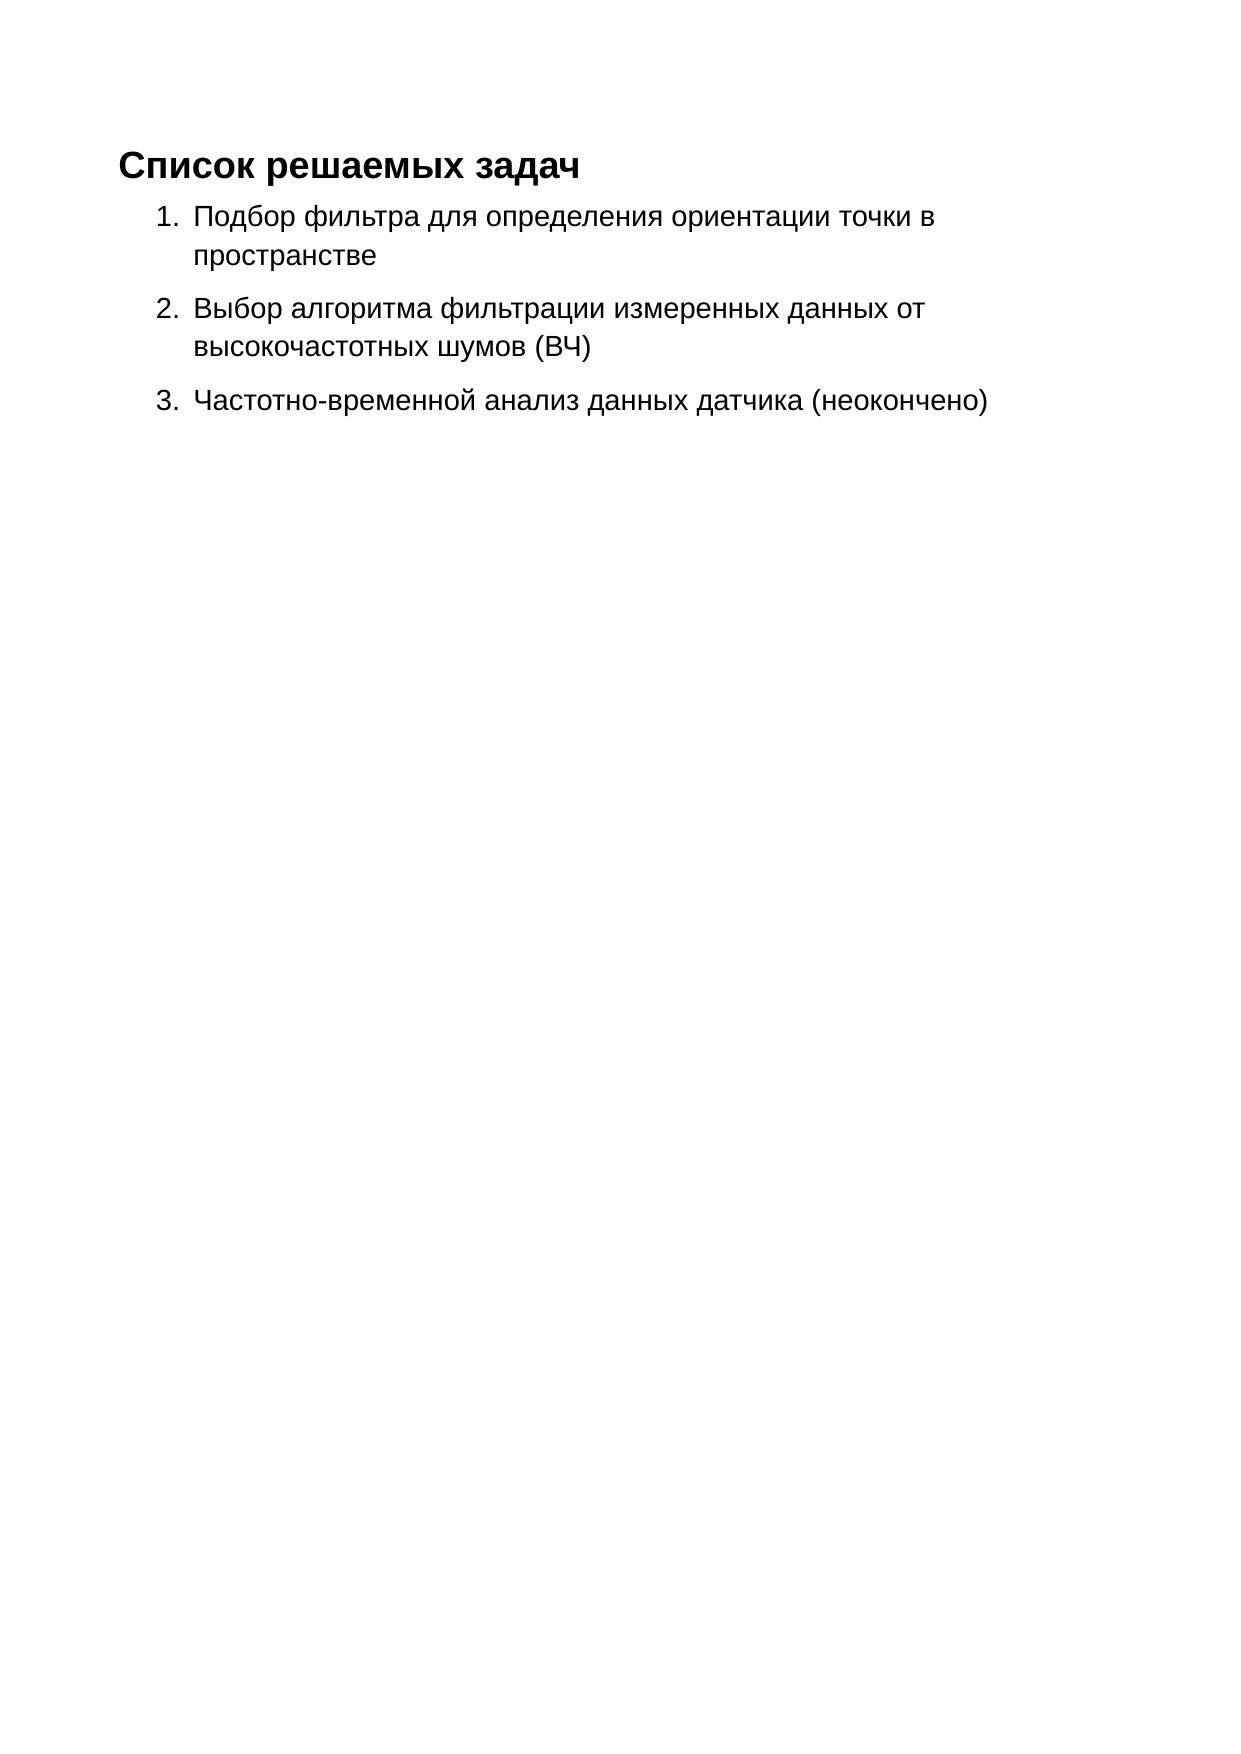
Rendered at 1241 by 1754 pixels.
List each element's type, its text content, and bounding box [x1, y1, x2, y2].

list Подбор фильтра для определения ориентации точки в пространстве [156, 199, 1122, 271]
subtitle Список решаемых задач [118, 143, 1122, 187]
list Выбор алгоритма фильтрации измеренных данных от высокочастотных шумов (ВЧ) [156, 291, 1122, 363]
list Частотно-временной анализ данных датчика (неокончено) [156, 383, 1122, 416]
